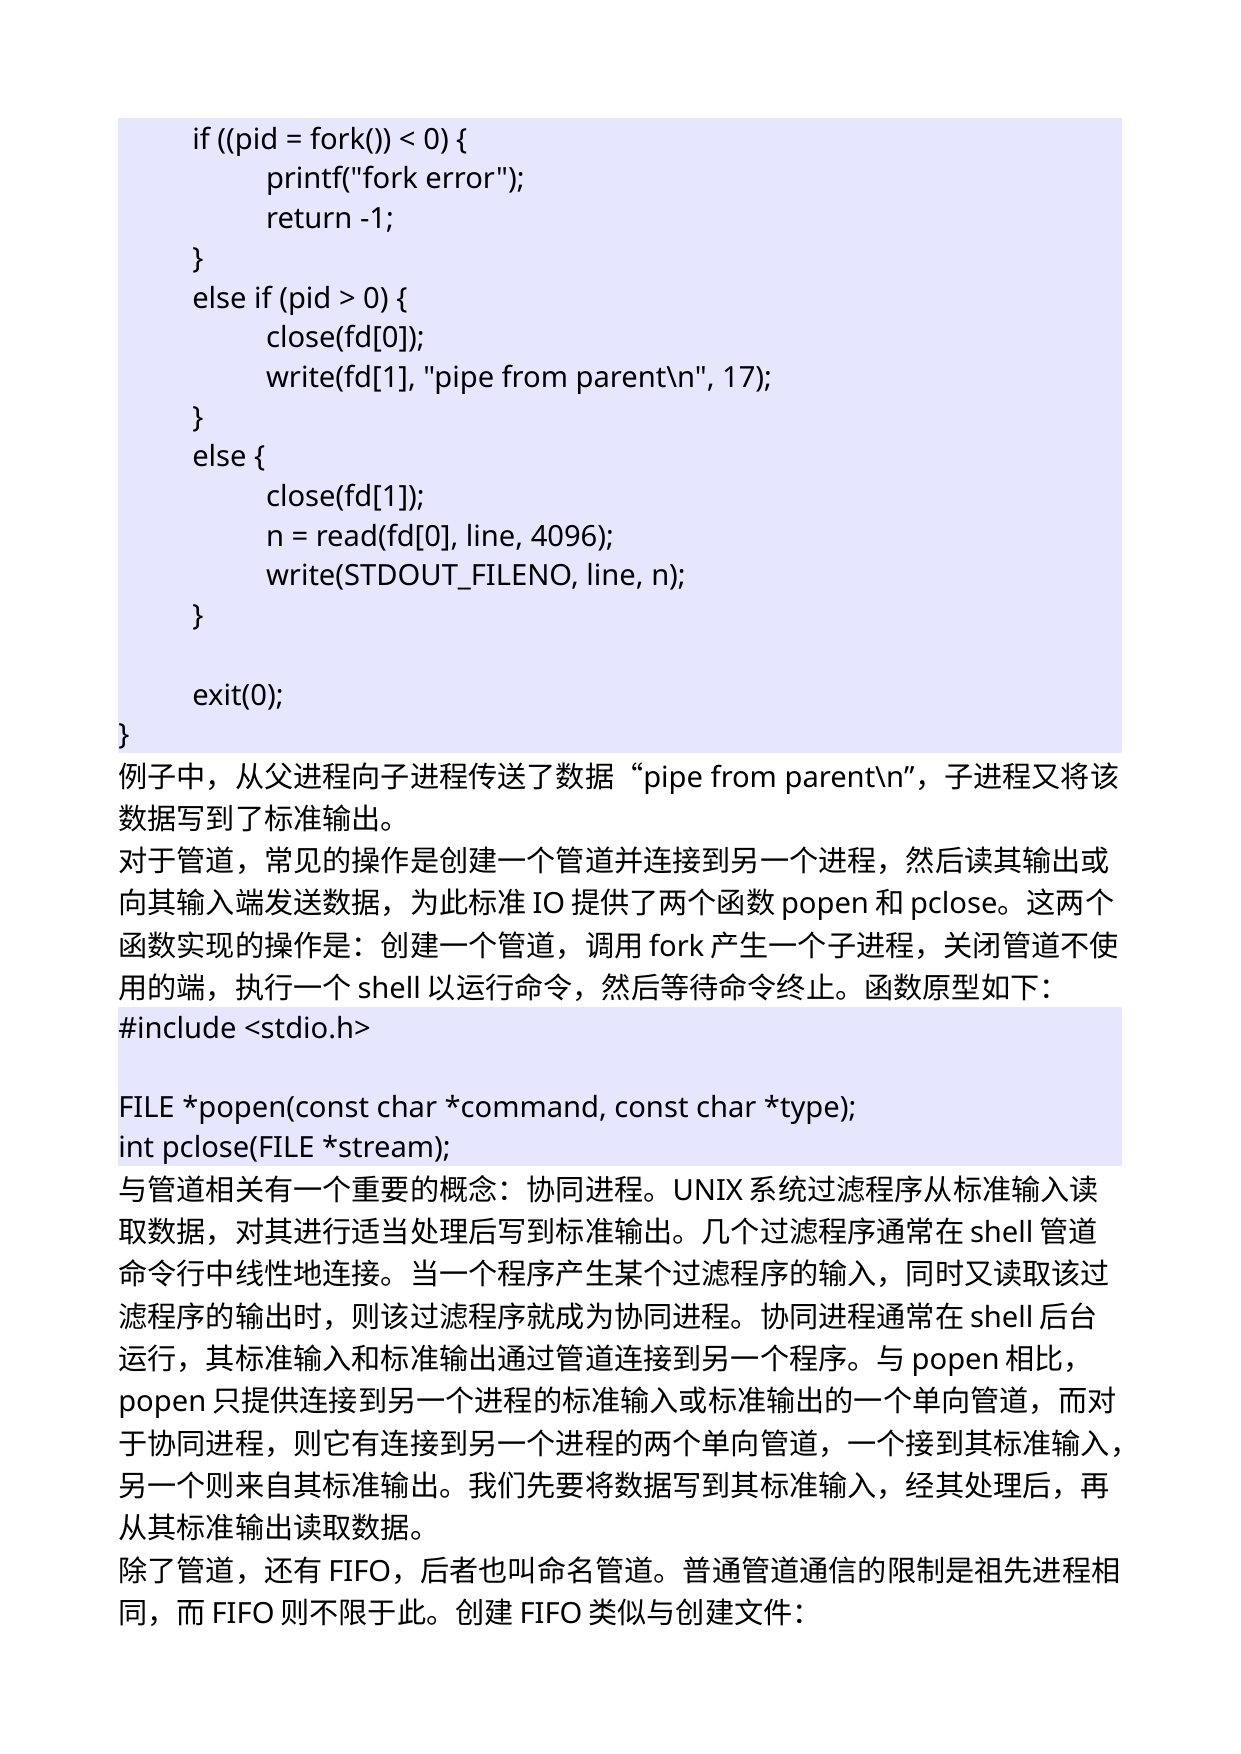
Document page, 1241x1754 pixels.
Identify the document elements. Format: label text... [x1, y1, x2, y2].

text exit(0); [118, 674, 1122, 713]
text FILE *popen(const char *command, const char *type); [118, 1087, 1122, 1126]
text #include <stdio.h> [118, 1007, 1122, 1047]
text else { [118, 436, 1122, 475]
text return -1; [118, 197, 1122, 237]
text else if (pid > 0) { [118, 277, 1122, 317]
text n = read(fd[0], line, 4096); [118, 515, 1122, 555]
text if ((pid = fork()) < 0) { [118, 118, 1122, 158]
text } [118, 594, 1122, 634]
text close(fd[0]); [118, 317, 1122, 356]
text } [118, 396, 1122, 436]
text write(fd[1], "pipe from parent\n", 17); [118, 356, 1122, 396]
text 对于管道，常见的操作是创建一个管道并连接到另一个进程，然后读其输出或向其输入端发送数据，为此标准IO提供了两个函数popen和pclose。这两个函数实现的操作是：创建一个管道，调用fork产生一个子进程，关闭管道不使用的端，执行一个shell以运行命令，然后等待命令终止。函数原型如下： [118, 838, 1122, 1007]
text 除了管道，还有FIFO，后者也叫命名管道。普通管道通信的限制是祖先进程相同，而FIFO则不限于此。创建FIFO类似与创建文件： [118, 1547, 1122, 1632]
text } [118, 237, 1122, 277]
text 与管道相关有一个重要的概念：协同进程。UNIX系统过滤程序从标准输入读取数据，对其进行适当处理后写到标准输出。几个过滤程序通常在shell管道命令行中线性地连接。当一个程序产生某个过滤程序的输入，同时又读取该过滤程序的输出时，则该过滤程序就成为协同进程。协同进程通常在shell后台运行，其标准输入和标准输出通过管道连接到另一个程序。与popen相比，popen只提供连接到另一个进程的标准输入或标准输出的一个单向管道，而对于协同进程，则它有连接到另一个进程的两个单向管道，一个接到其标准输入，另一个则来自其标准输出。我们先要将数据写到其标准输入，经其处理后，再从其标准输出读取数据。 [118, 1166, 1122, 1547]
text 例子中，从父进程向子进程传送了数据“pipe from parent\n”，子进程又将该数据写到了标准输出。 [118, 753, 1122, 838]
text write(STDOUT_FILENO, line, n); [118, 555, 1122, 594]
text int pclose(FILE *stream); [118, 1126, 1122, 1166]
text } [118, 713, 1122, 753]
text printf("fork error"); [118, 158, 1122, 197]
text close(fd[1]); [118, 475, 1122, 515]
